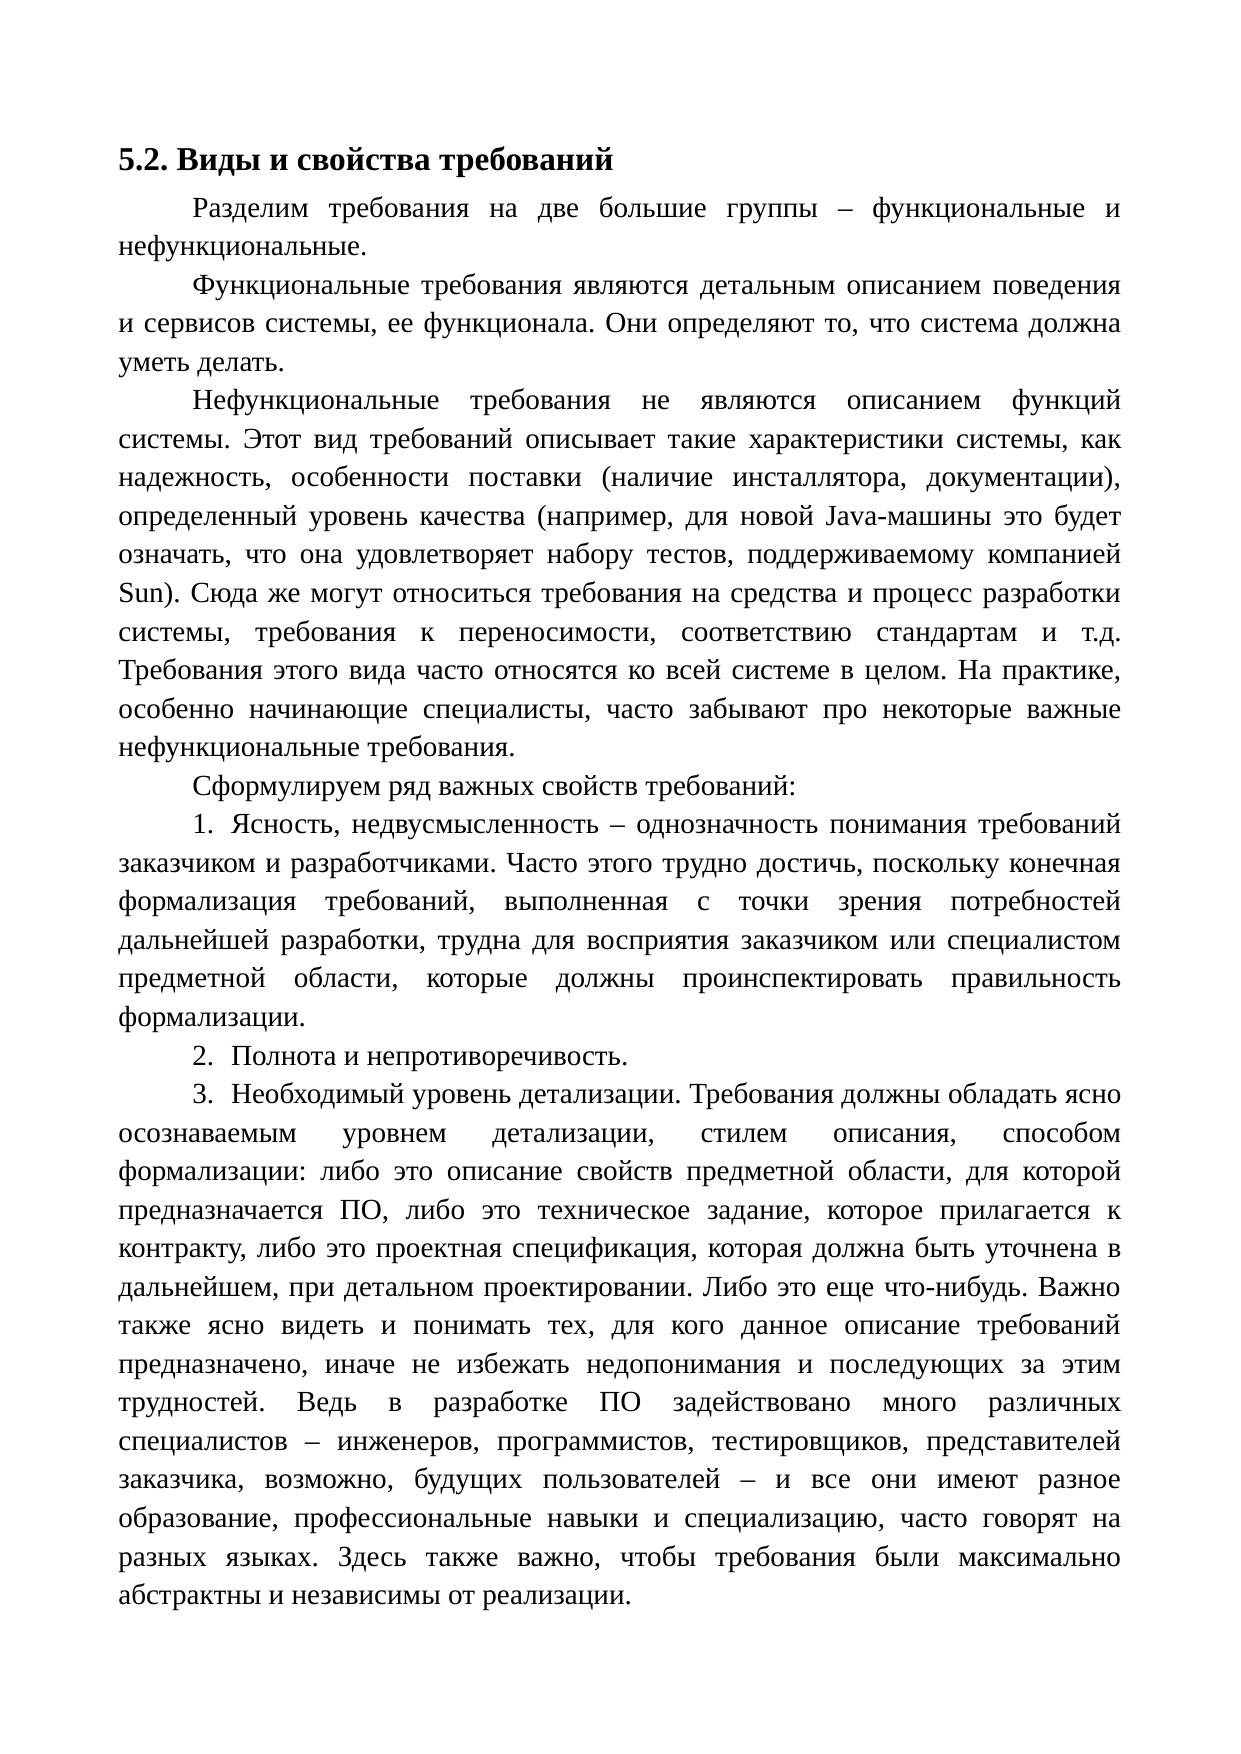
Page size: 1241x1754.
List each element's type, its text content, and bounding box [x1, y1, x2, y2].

text Разделим требования на две большие группы – функциональные и нефункциональные. [118, 190, 1122, 262]
list Необходимый уровень детализации. Требования должны обладать ясно осознаваемым уровнем детализации, стилем описания, способом формализации: либо это описание свойств предметной области, для которой предназначается ПО, либо это техническое задание, которое прилагается к контракту, либо это проектная спецификация, которая должна быть уточнена в дальнейшем, при детальном проектировании. Либо это еще что-нибудь. Важно также ясно видеть и понимать тех, для кого данное описание требований предназначено, иначе не избежать недопонимания и последующих за этим трудностей. Ведь в разработке ПО задействовано много различных специалистов – инженеров, программистов, тестировщиков, представителей заказчика, возможно, будущих пользователей – и все они имеют разное образование, профессиональные навыки и специализацию, часто говорят на разных языках. Здесь также важно, чтобы требования были максимально абстрактны и независимы от реализации. [118, 1076, 1122, 1611]
list Полнота и непротиворечивость. [118, 1038, 1122, 1071]
text Функциональные требования являются детальным описанием поведения и сервисов системы, ее функционала. Они определяют то, что система должна уметь делать. [118, 267, 1122, 377]
list Ясность, недвусмысленность – однозначность понимания требований заказчиком и разработчиками. Часто этого трудно достичь, поскольку конечная формализация требований, выполненная с точки зрения потребностей дальнейшей разработки, трудна для восприятия заказчиком или специалистом предметной области, которые должны проинспектировать правильность формализации. [118, 806, 1122, 1033]
subtitle 5.2. Виды и свойства требований [118, 139, 1122, 177]
text Сформулируем ряд важных свойств требований: [118, 768, 1122, 801]
text Нефункциональные требования не являются описанием функций системы. Этот вид требований описывает такие характеристики системы, как надежность, особенности поставки (наличие инсталлятора, документации), определенный уровень качества (например, для новой Java-машины это будет означать, что она удовлетворяет набору тестов, поддерживаемому компанией Sun). Сюда же могут относиться требования на средства и процесс разработки системы, требования к переносимости, соответствию стандартам и т.д. Требования этого вида часто относятся ко всей системе в целом. На практике, особенно начинающие специалисты, часто забывают про некоторые важные нефункциональные требования. [118, 382, 1122, 763]
